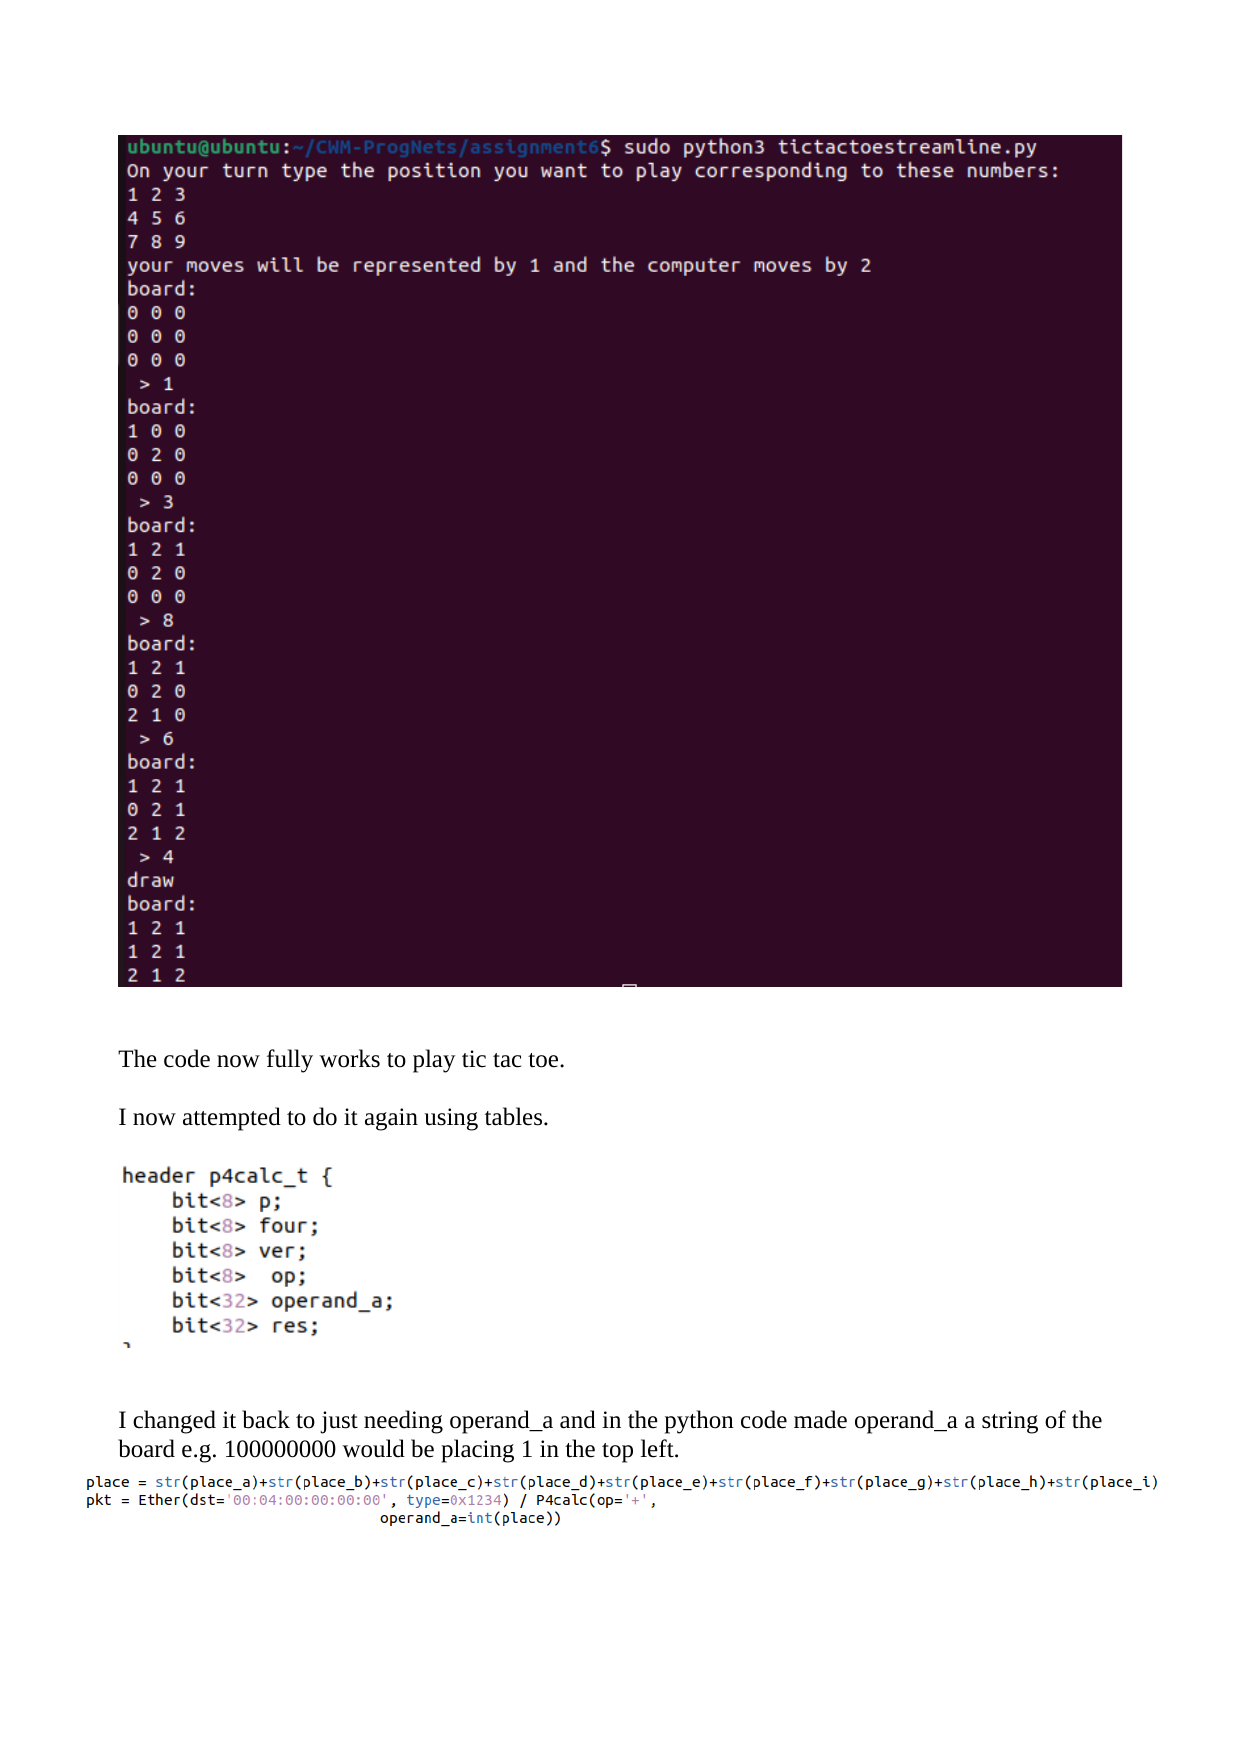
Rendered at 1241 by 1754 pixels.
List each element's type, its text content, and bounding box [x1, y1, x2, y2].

picture [118, 135, 1123, 987]
text I now attempted to do it again using tables. [118, 1102, 1122, 1130]
text The code now fully works to play tic tac toe. [118, 1044, 1122, 1073]
text I changed it back to just needing operand_a and in the python code made operand_a a string of the board e.g. 100000000 would be placing 1 in the top left. [118, 1406, 1122, 1463]
picture [81, 1473, 1203, 1531]
picture [118, 1158, 1123, 1348]
